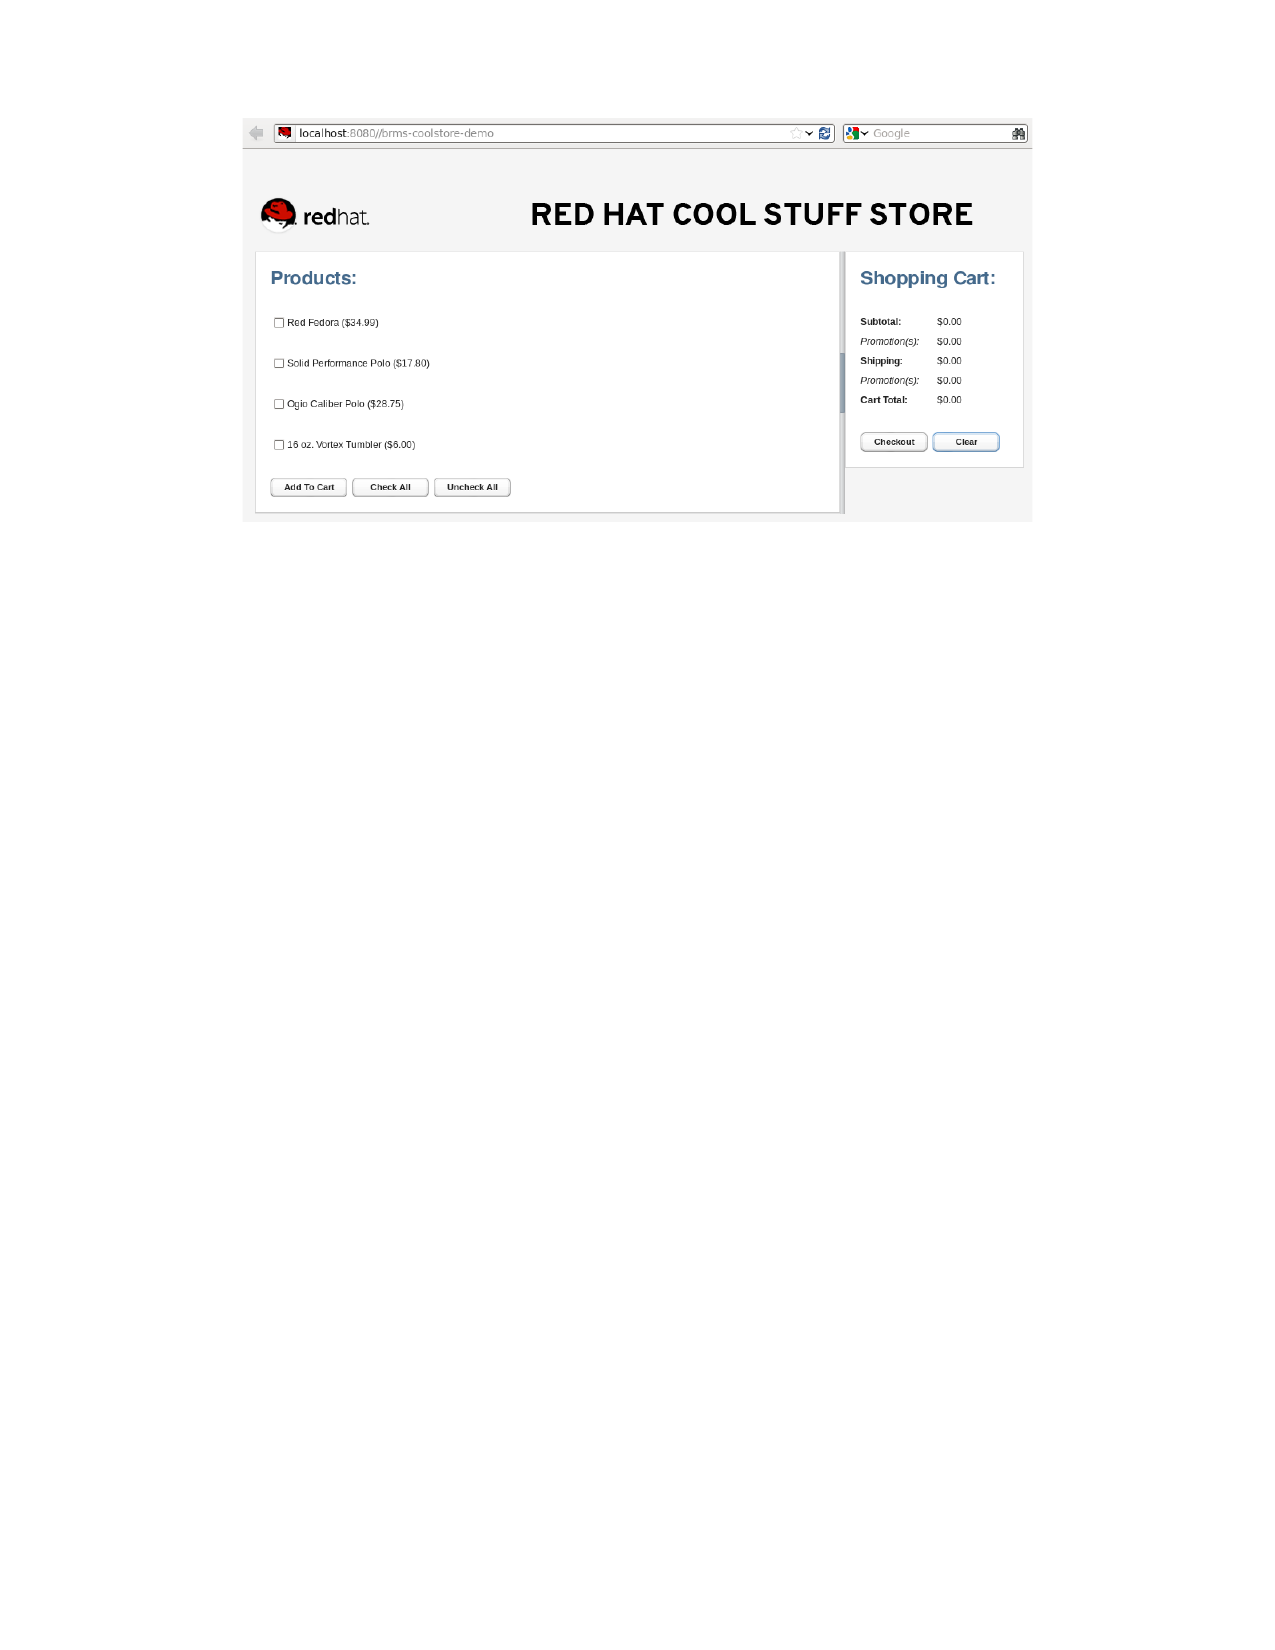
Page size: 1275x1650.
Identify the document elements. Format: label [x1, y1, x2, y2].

picture [242, 118, 1033, 522]
